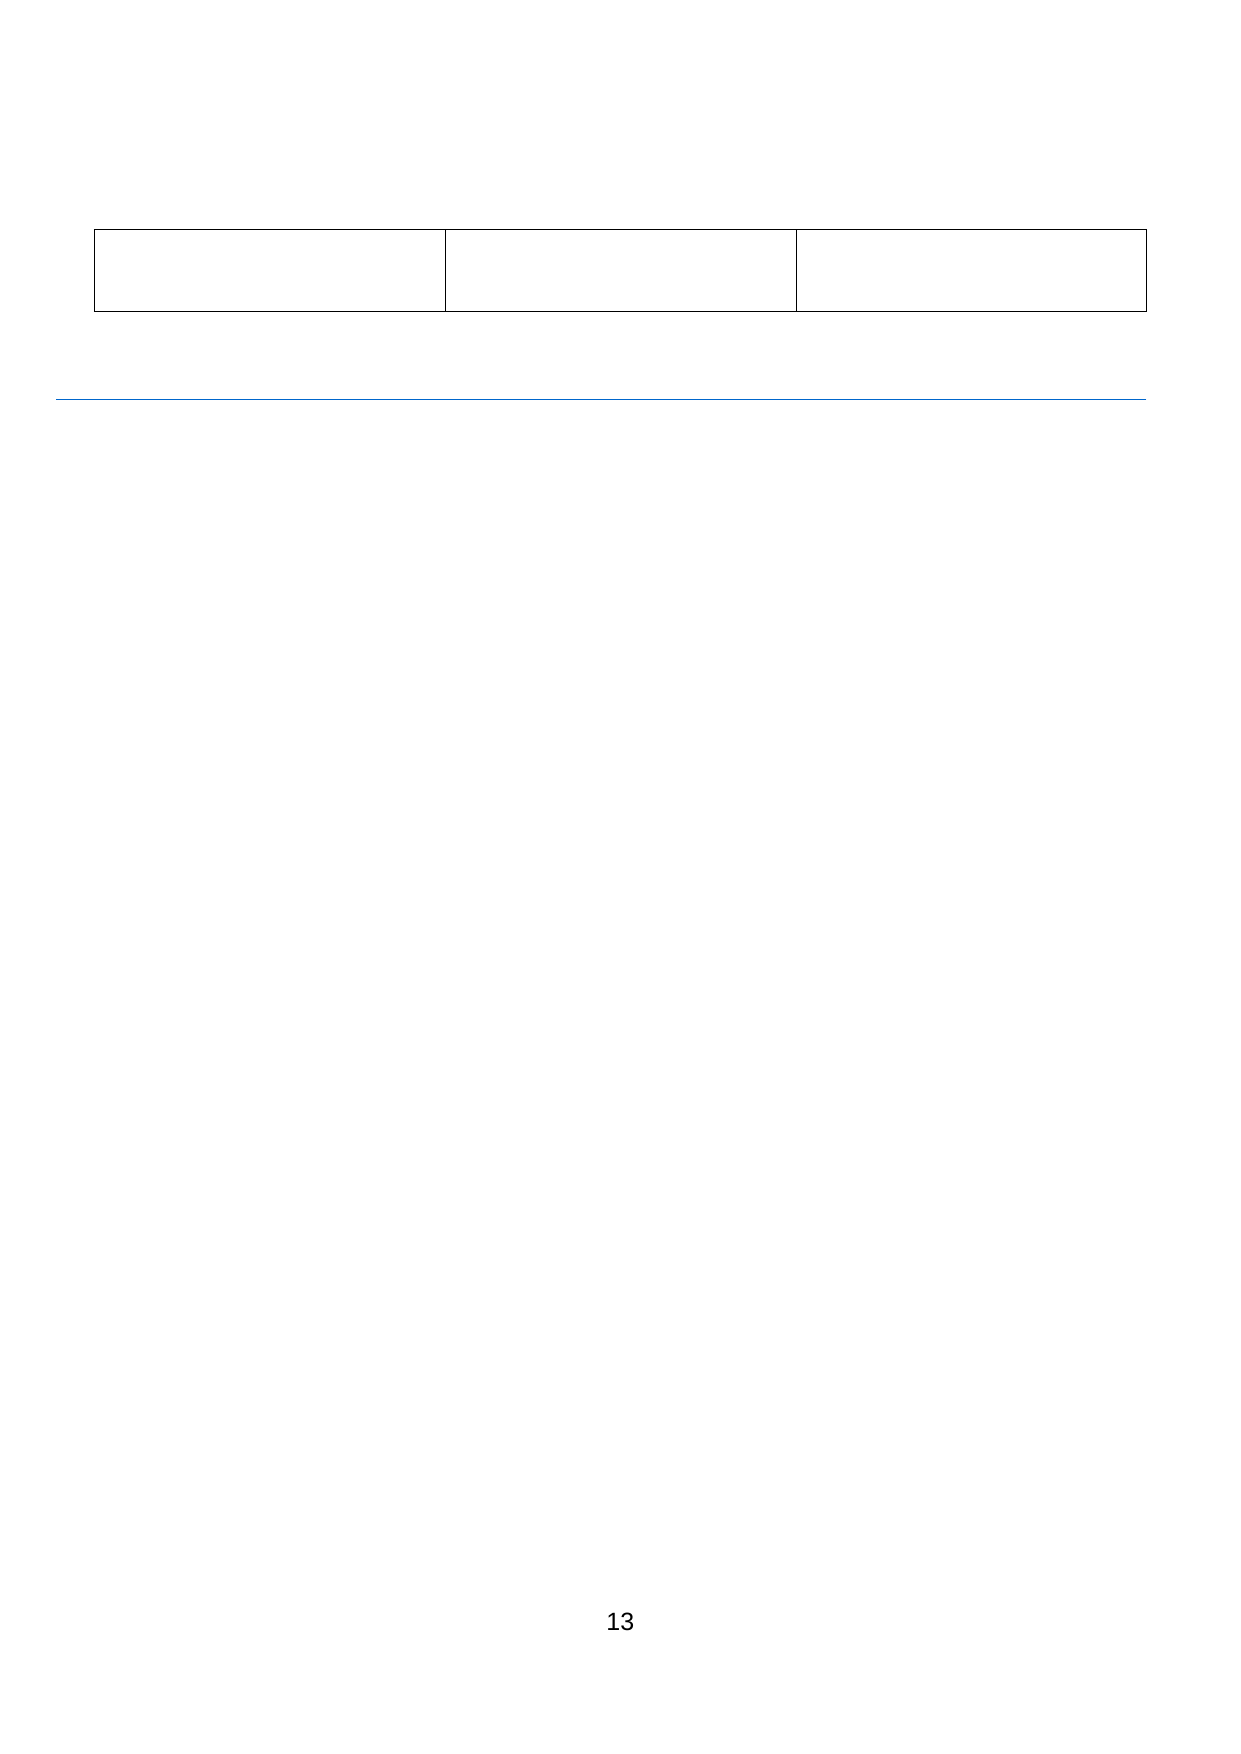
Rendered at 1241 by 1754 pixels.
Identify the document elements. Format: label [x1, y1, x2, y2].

table_cell [446, 230, 796, 311]
table_cell [95, 230, 445, 311]
table_cell [797, 230, 1146, 311]
